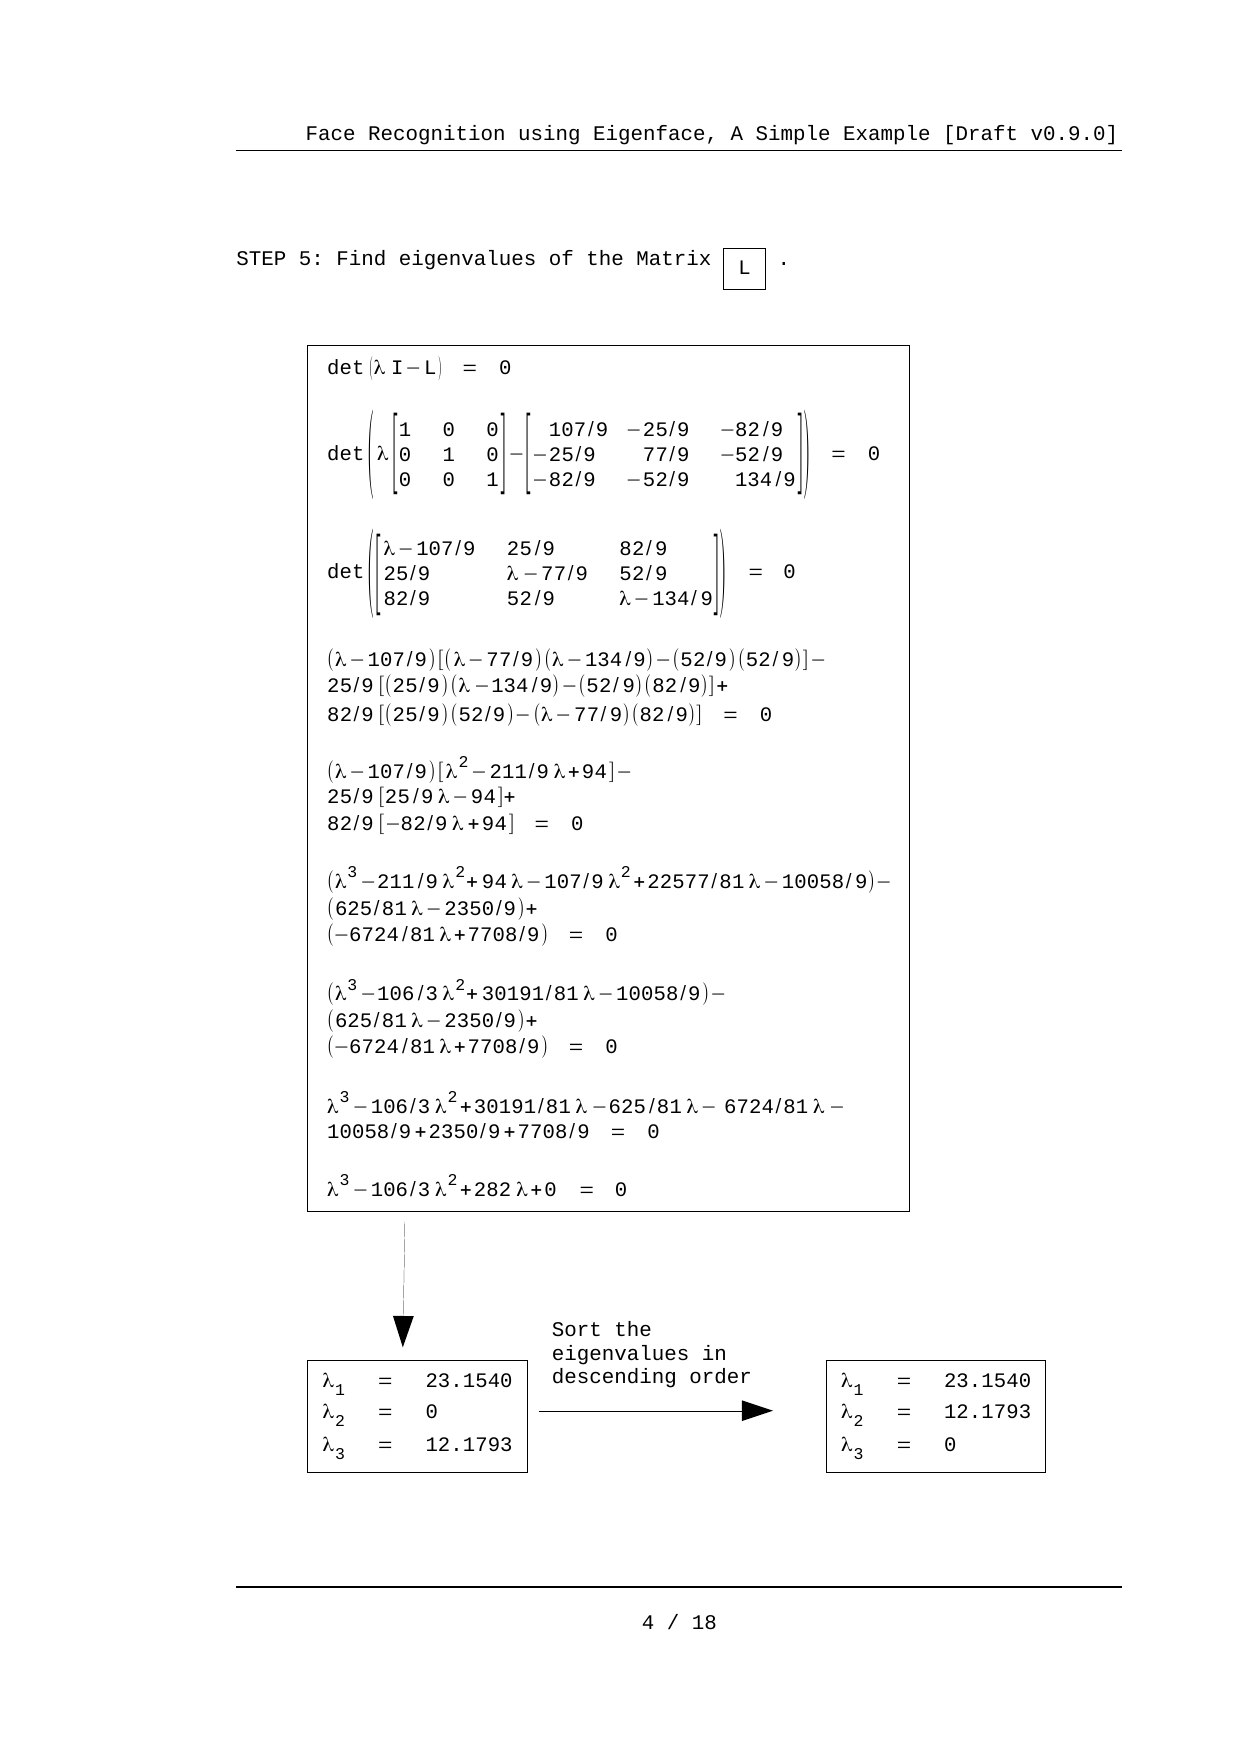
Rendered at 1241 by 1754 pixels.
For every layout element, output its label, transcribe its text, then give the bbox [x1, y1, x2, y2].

subtitle Find eigenvalues of the Matrix. [766, 248, 1122, 289]
subtitle Find eigenvalues of the Matrix. [236, 248, 723, 289]
subtitle Find eigenvalues of the Matrix. [724, 249, 765, 289]
